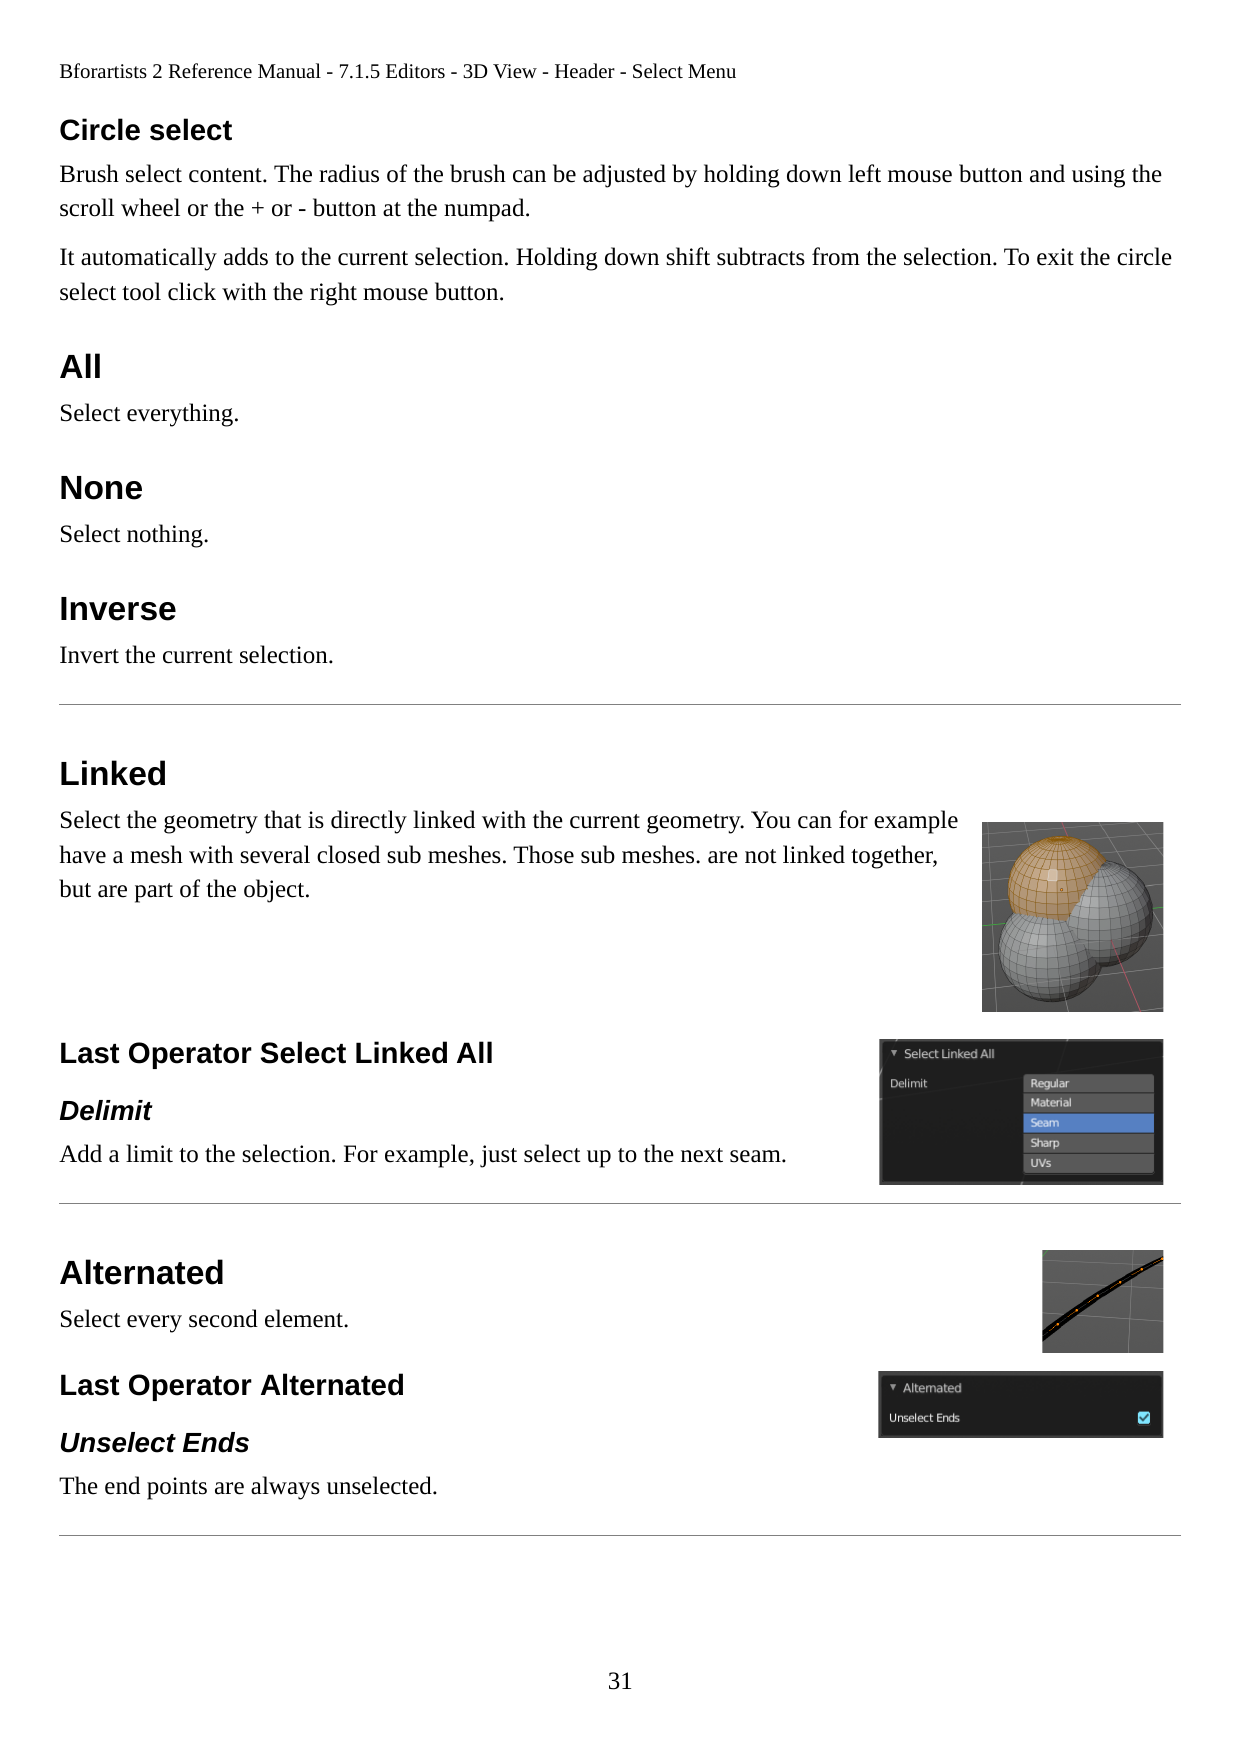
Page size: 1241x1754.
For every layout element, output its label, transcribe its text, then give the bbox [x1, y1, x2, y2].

subtitle Last Operator Select Linked All [59, 1036, 1181, 1070]
subtitle Circle select [59, 113, 1181, 146]
subtitle Delimit [59, 1095, 879, 1127]
picture [879, 1039, 1164, 1185]
text Brush select content. The radius of the brush can be adjusted by holding down left mouse button and using the scroll wheel or the + or - button at the numpad. [59, 159, 1181, 222]
subtitle [1164, 1253, 1181, 1292]
text Select every second element. [59, 1304, 1042, 1333]
text Add a limit to the selection. For example, just select up to the next seam. [59, 1139, 879, 1168]
subtitle Inverse [59, 589, 1181, 627]
text Select everything. [59, 398, 1181, 427]
subtitle Last Operator Alternated [59, 1368, 1181, 1402]
text The end points are always unselected. [59, 1471, 1181, 1500]
subtitle None [59, 468, 1181, 506]
subtitle All [59, 347, 1181, 385]
subtitle Unselect Ends [59, 1427, 1181, 1458]
subtitle Linked [59, 754, 1181, 793]
picture [1042, 1250, 1164, 1353]
subtitle Alternated [59, 1253, 1042, 1292]
picture [878, 1371, 1164, 1438]
picture [982, 822, 1164, 1012]
text It automatically adds to the current selection. Holding down shift subtracts from the selection. To exit the circle select tool click with the right mouse button. [59, 242, 1181, 306]
text Invert the current selection. [59, 640, 1181, 669]
text Select the geometry that is directly linked with the current geometry. You can for example have a mesh with several closed sub meshes. Those sub meshes. are not linked together, but are part of the object. [59, 805, 1181, 903]
subtitle [1164, 1095, 1181, 1127]
text Select nothing. [59, 519, 1181, 548]
